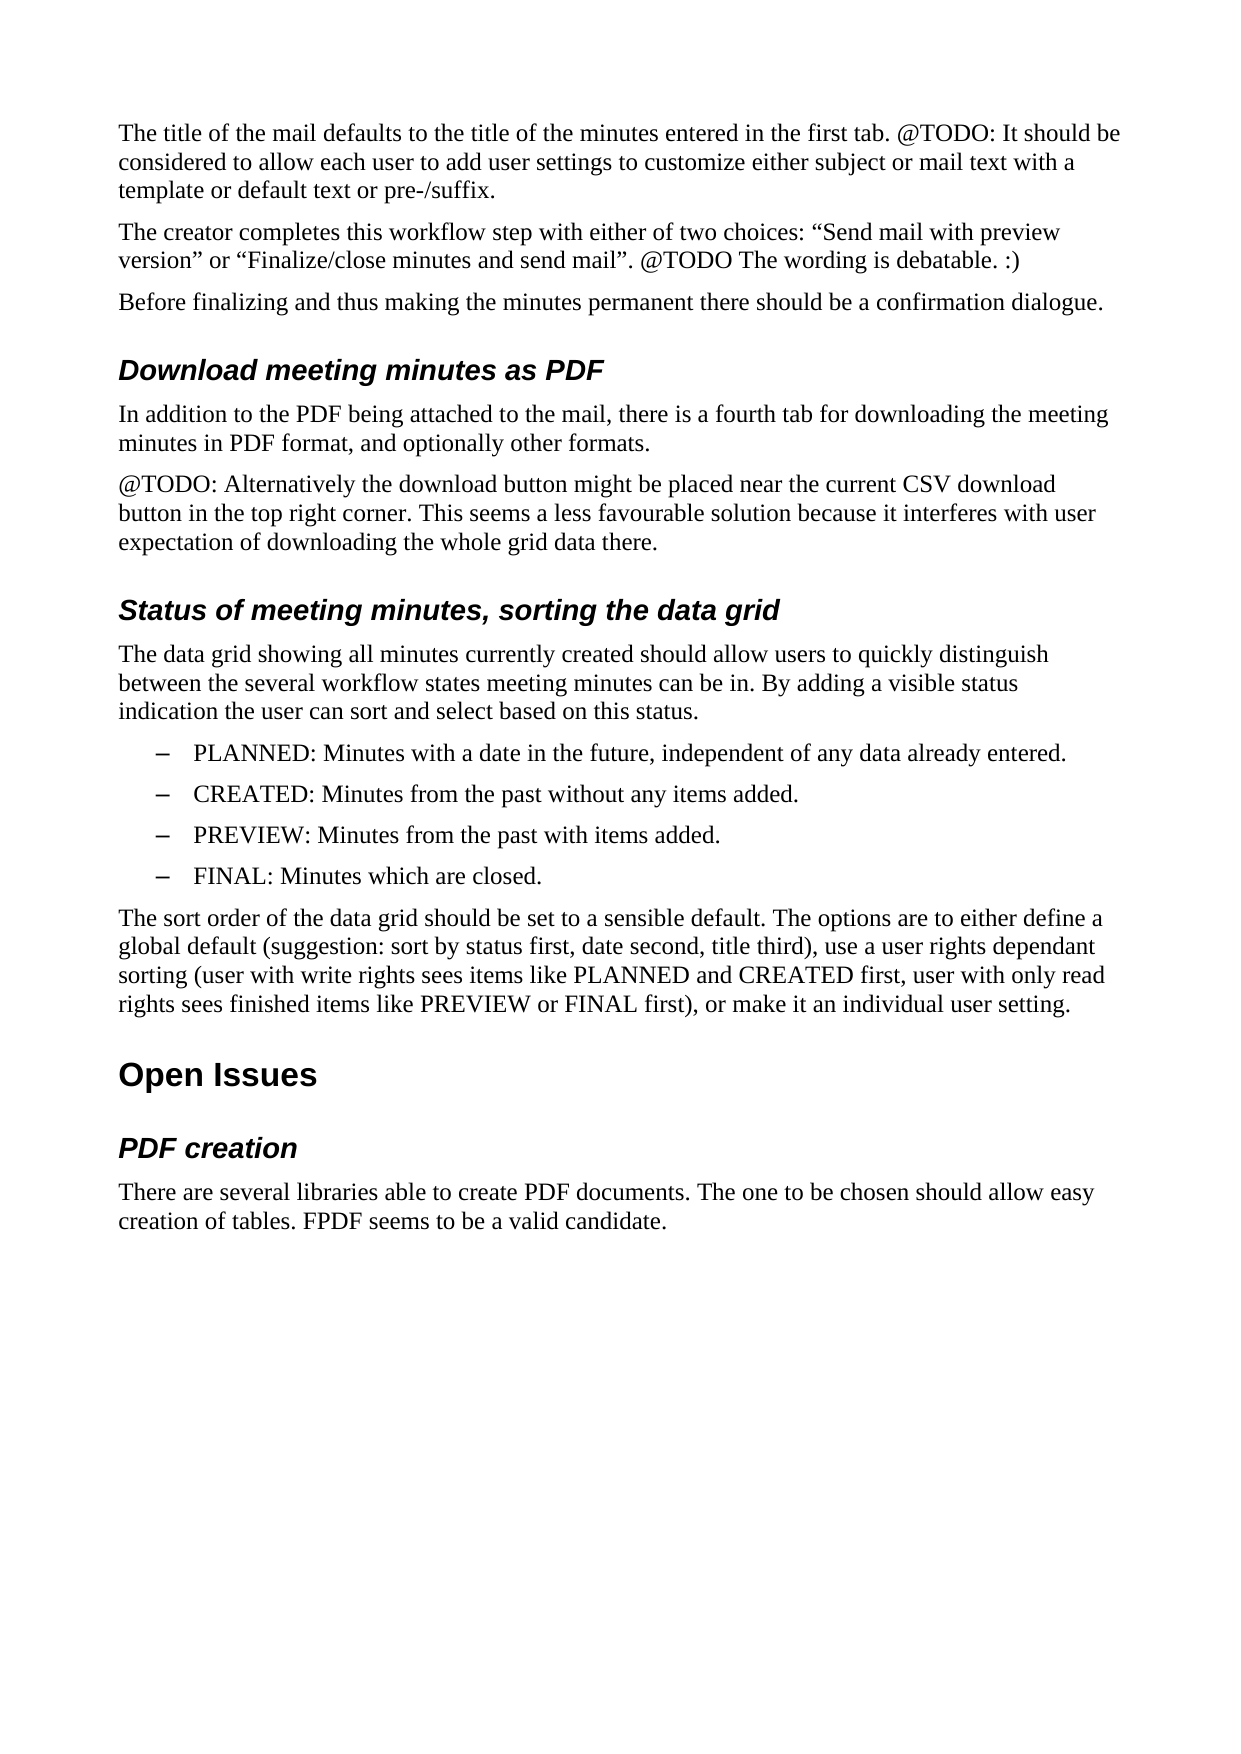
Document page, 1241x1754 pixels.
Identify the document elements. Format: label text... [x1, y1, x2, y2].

text The data grid showing all minutes currently created should allow users to quickly distinguish between the several workflow states meeting minutes can be in. By adding a visible status indication the user can sort and select based on this status. [118, 639, 1122, 725]
text @TODO: Alternatively the download button might be placed near the current CSV download button in the top right corner. This seems a less favourable solution because it interferes with user expectation of downloading the whole grid data there. [118, 469, 1122, 555]
text In addition to the PDF being attached to the mail, there is a fourth tab for downloading the meeting minutes in PDF format, and optionally other formats. [118, 399, 1122, 457]
text The sort order of the data grid should be set to a sensible default. The options are to either define a global default (suggestion: sort by status first, date second, title third), use a user rights dependant sorting (user with write rights sees items like PLANNED and CREATED first, user with only read rights sees finished items like PREVIEW or FINAL first), or make it an individual user setting. [118, 903, 1122, 1018]
list FINAL: Minutes which are closed. [156, 861, 1122, 890]
text Before finalizing and thus making the minutes permanent there should be a confirmation dialogue. [118, 287, 1122, 316]
list PLANNED: Minutes with a date in the future, independent of any data already entered. [156, 738, 1122, 766]
text The title of the mail defaults to the title of the minutes entered in the first tab. @TODO: It should be considered to allow each user to add user settings to customize either subject or mail text with a template or default text or pre-/suffix. [118, 118, 1122, 204]
subtitle Download meeting minutes as PDF [118, 353, 1122, 387]
text The creator completes this workflow step with either of two choices: “Send mail with preview version” or “Finalize/close minutes and send mail”. @TODO The wording is debatable. :) [118, 217, 1122, 274]
subtitle Open Issues [118, 1055, 1122, 1094]
subtitle PDF creation [118, 1131, 1122, 1165]
subtitle Status of meeting minutes, sorting the data grid [118, 593, 1122, 626]
text There are several libraries able to create PDF documents. The one to be chosen should allow easy creation of tables. FPDF seems to be a valid candidate. [118, 1177, 1122, 1235]
list CREATED: Minutes from the past without any items added. [156, 779, 1122, 808]
list PREVIEW: Minutes from the past with items added. [156, 820, 1122, 849]
